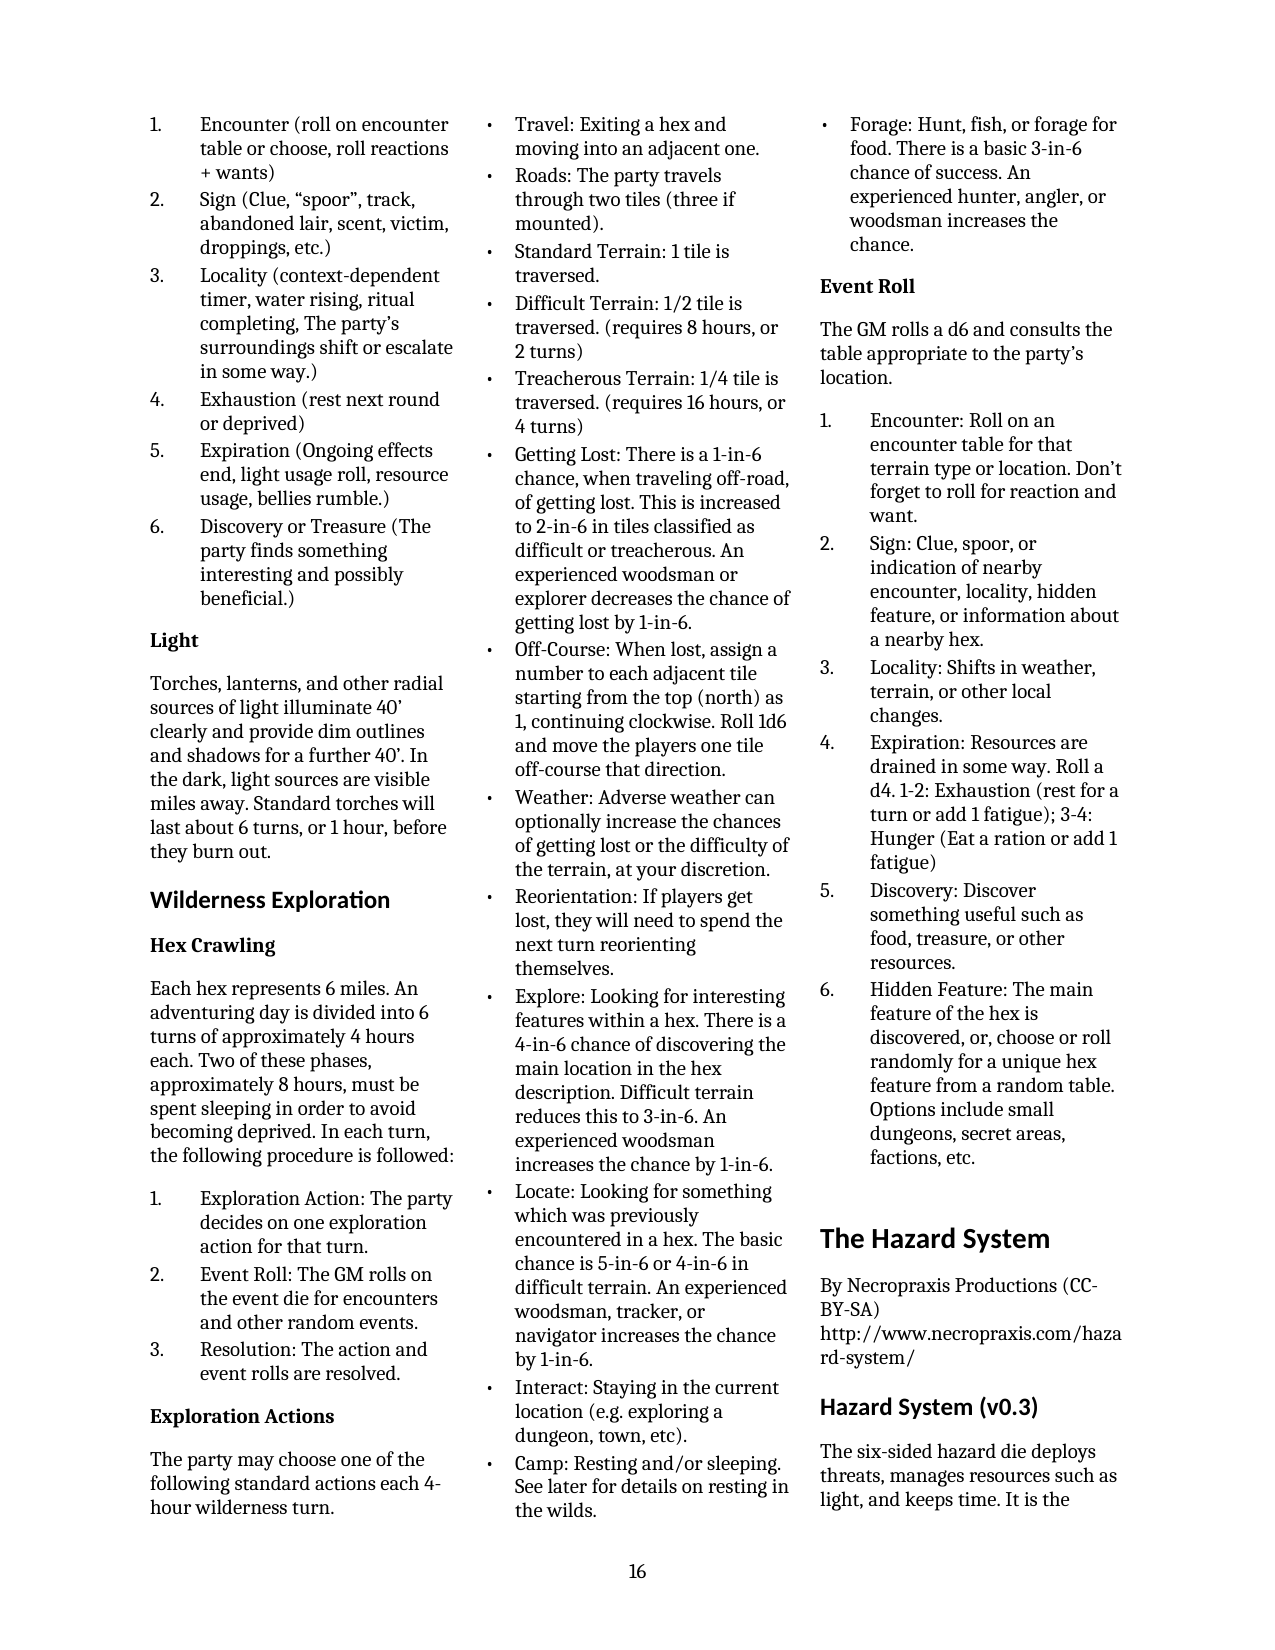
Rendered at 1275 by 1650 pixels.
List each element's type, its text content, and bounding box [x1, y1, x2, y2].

list Treacherous Terrain: 1/4 tile is traversed. (requires 16 hours, or 4 turns) [485, 367, 790, 439]
list Expiration: Resources are drained in some way. Roll a d4. 1-2: Exhaustion (rest for a turn or add 1 fatigue); 3-4: Hunger (Eat a ration or add 1 fatigue) [820, 731, 1125, 875]
list Hidden Feature: The main feature of the hex is discovered, or, choose or roll randomly for a unique hex feature from a random table. Options include small dungeons, secret areas, factions, etc. [820, 978, 1125, 1170]
list Interact: Staying in the current location (e.g. exploring a dungeon, town, etc). [485, 1376, 790, 1447]
text Each hex represents 6 miles. An adventuring day is divided into 6 turns of approximately 4 hours each. Two of these phases, approximately 8 hours, must be spent sleeping in order to avoid becoming deprived. In each turn, the following procedure is followed: [150, 976, 455, 1168]
text Light [150, 629, 455, 653]
list Getting Lost: There is a 1-in-6 chance, when traveling off-road, of getting lost. This is increased to 2-in-6 in tiles classified as difficult or treacherous. An experienced woodsman or explorer decreases the chance of getting lost by 1-in-6. [485, 443, 790, 634]
text Hex Crawling [150, 934, 455, 958]
list Reorientation: If players get lost, they will need to spend the next turn reorienting themselves. [485, 885, 790, 981]
list Locate: Looking for something which was previously encountered in a hex. The basic chance is 5-in-6 or 4-in-6 in difficult terrain. An experienced woodsman, tracker, or navigator increases the chance by 1-in-6. [485, 1180, 790, 1372]
list Locality: Shifts in weather, terrain, or other local changes. [820, 655, 1125, 727]
list Difficult Terrain: 1/2 tile is traversed. (requires 8 hours, or 2 turns) [485, 291, 790, 363]
text Torches, lanterns, and other radial sources of light illuminate 40’ clearly and provide dim outlines and shadows for a further 40’. In the dark, light sources are visible miles away. Standard torches will last about 6 turns, or 1 hour, before they burn out. [150, 672, 455, 863]
subtitle Wilderness Exploration [150, 884, 455, 915]
list Resolution: The action and event rolls are resolved. [150, 1338, 455, 1386]
list Discovery: Discover something useful such as food, treasure, or other resources. [820, 878, 1125, 974]
list Locality (context-dependent timer, water rising, ritual completing, The party’s surroundings shift or escalate in some way.) [150, 264, 455, 383]
subtitle The Hazard System [820, 1220, 1125, 1255]
list Forage: Hunt, fish, or forage for food. There is a basic 3-in-6 chance of success. An experienced hunter, angler, or woodsman increases the chance. [820, 112, 1125, 256]
list Expiration (Ongoing effects end, light usage roll, resource usage, bellies rumble.) [150, 439, 455, 511]
list Off-Course: When lost, assign a number to each adjacent tile starting from the top (north) as 1, continuing clockwise. Roll 1d6 and move the players one tile off-course that direction. [485, 638, 790, 782]
list Exploration Action: The party decides on one exploration action for that turn. [150, 1187, 455, 1259]
list Sign: Clue, spoor, or indication of nearby encounter, locality, hidden feature, or information about a nearby hex. [820, 532, 1125, 652]
text By Necropraxis Productions (CC-BY-SA) http://www.necropraxis.com/hazard-system/ [820, 1274, 1125, 1370]
text The six-sided hazard die deploys threats, manages resources such as light, and keeps time. It is the [820, 1440, 1125, 1512]
list Camp: Resting and/or sleeping. See later for details on resting in the wilds. [485, 1451, 790, 1523]
list Event Roll: The GM rolls on the event die for encounters and other random events. [150, 1262, 455, 1334]
list Weather: Adverse weather can optionally increase the chances of getting lost or the difficulty of the terrain, at your discretion. [485, 786, 790, 881]
list Roads: The party travels through two tiles (three if mounted). [485, 164, 790, 236]
list Exhaustion (rest next round or deprived) [150, 387, 455, 435]
list Travel: Exiting a hex and moving into an adjacent one. [485, 112, 790, 160]
subtitle Hazard System (v0.3) [820, 1391, 1125, 1421]
text Event Roll [820, 275, 1125, 299]
text Exploration Actions [150, 1405, 455, 1429]
list Standard Terrain: 1 tile is traversed. [485, 240, 790, 288]
list Sign (Clue, “spoor”, track, abandoned lair, scent, victim, droppings, etc.) [150, 188, 455, 260]
list Encounter: Roll on an encounter table for that terrain type or location. Don’t forget to roll for reaction and want. [820, 408, 1125, 528]
text The GM rolls a d6 and consults the table appropriate to the party’s location. [820, 318, 1125, 389]
list Encounter (roll on encounter table or choose, roll reactions + wants) [150, 112, 455, 184]
list Explore: Looking for interesting features within a hex. There is a 4-in-6 chance of discovering the main location in the hex description. Difficult terrain reduces this to 3-in-6. An experienced woodsman increases the chance by 1-in-6. [485, 985, 790, 1176]
list Discovery or Treasure (The party finds something interesting and possibly beneficial.) [150, 514, 455, 610]
text The party may choose one of the following standard actions each 4-hour wilderness turn. [150, 1447, 455, 1519]
